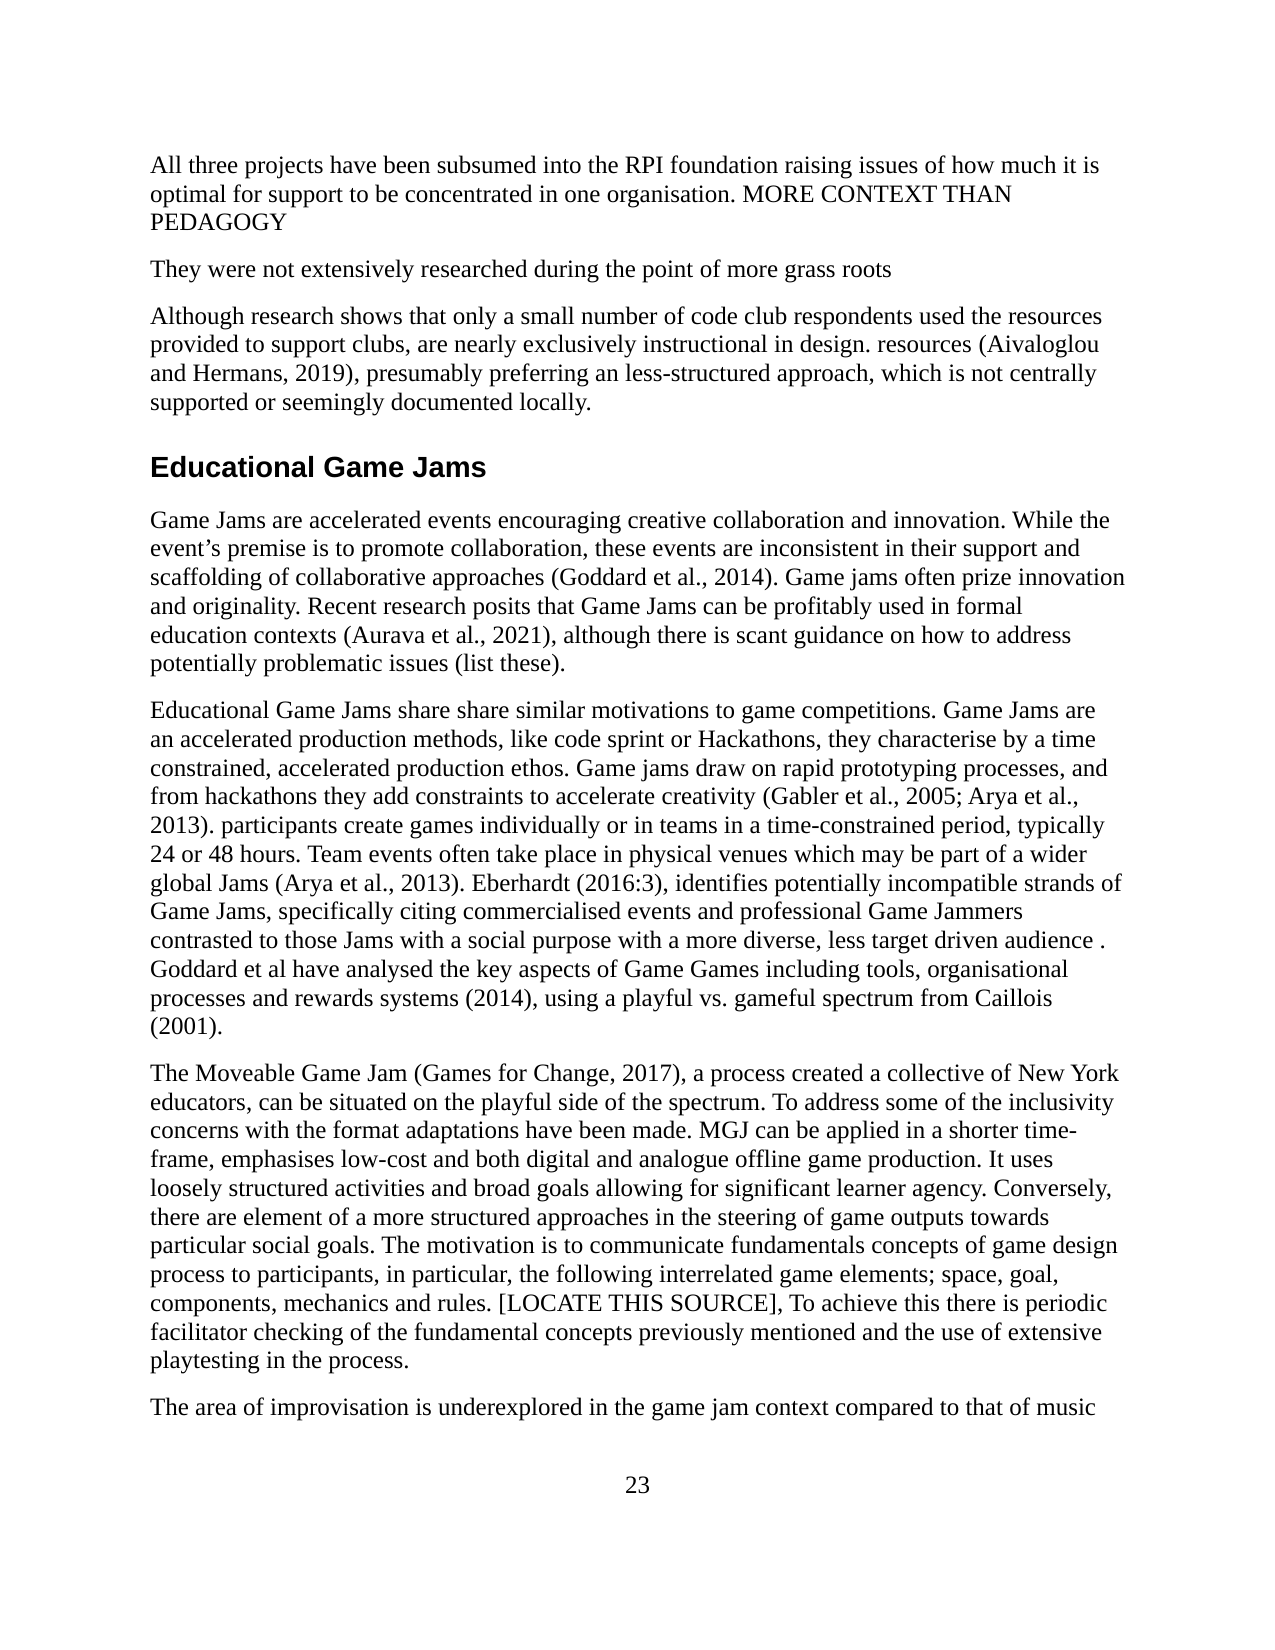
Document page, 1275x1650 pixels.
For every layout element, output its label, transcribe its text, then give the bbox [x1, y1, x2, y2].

text The area of improvisation is underexplored in the game jam context compared to that of music [150, 1392, 1125, 1421]
text The Moveable Game Jam (Games for Change, 2017), a process created a collective of New York educators, can be situated on the playful side of the spectrum. To address some of the inclusivity concerns with the format adaptations have been made. MGJ can be applied in a shorter time-frame, emphasises low-cost and both digital and analogue offline game production. It uses loosely structured activities and broad goals allowing for significant learner agency. Conversely, there are element of a more structured approaches in the steering of game outputs towards particular social goals. The motivation is to communicate fundamentals concepts of game design process to participants, in particular, the following interrelated game elements; space, goal, components, mechanics and rules. [LOCATE THIS SOURCE], To achieve this there is periodic facilitator checking of the fundamental concepts previously mentioned and the use of extensive playtesting in the process. [150, 1058, 1125, 1374]
text They were not extensively researched during the point of more grass roots [150, 254, 1125, 283]
text Game Jams are accelerated events encouraging creative collaboration and innovation. While the event’s premise is to promote collaboration, these events are inconsistent in their support and scaffolding of collaborative approaches (Goddard et al., 2014). Game jams often prize innovation and originality. Recent research posits that Game Jams can be profitably used in formal education contexts (Aurava et al., 2021), although there is scant guidance on how to address potentially problematic issues (list these). [150, 505, 1125, 677]
text Although research shows that only a small number of code club respondents used the resources provided to support clubs, are nearly exclusively instructional in design. resources (Aivaloglou and Hermans, 2019), presumably preferring an less-structured approach, which is not centrally supported or seemingly documented locally. [150, 301, 1125, 416]
subtitle Educational Game Jams [150, 450, 1125, 483]
text Educational Game Jams share share similar motivations to game competitions. Game Jams are an accelerated production methods, like code sprint or Hackathons, they characterise by a time constrained, accelerated production ethos. Game jams draw on rapid prototyping processes, and from hackathons they add constraints to accelerate creativity (Gabler et al., 2005; Arya et al., 2013). participants create games individually or in teams in a time-constrained period, typically 24 or 48 hours. Team events often take place in physical venues which may be part of a wider global Jams (Arya et al., 2013). Eberhardt (2016:3), identifies potentially incompatible strands of Game Jams, specifically citing commercialised events and professional Game Jammers contrasted to those Jams with a social purpose with a more diverse, less target driven audience . Goddard et al have analysed the key aspects of Game Games including tools, organisational processes and rewards systems (2014), using a playful vs. gameful spectrum from Caillois (2001). [150, 695, 1125, 1040]
text All three projects have been subsumed into the RPI foundation raising issues of how much it is optimal for support to be concentrated in one organisation. MORE CONTEXT THAN PEDAGOGY [150, 150, 1125, 236]
